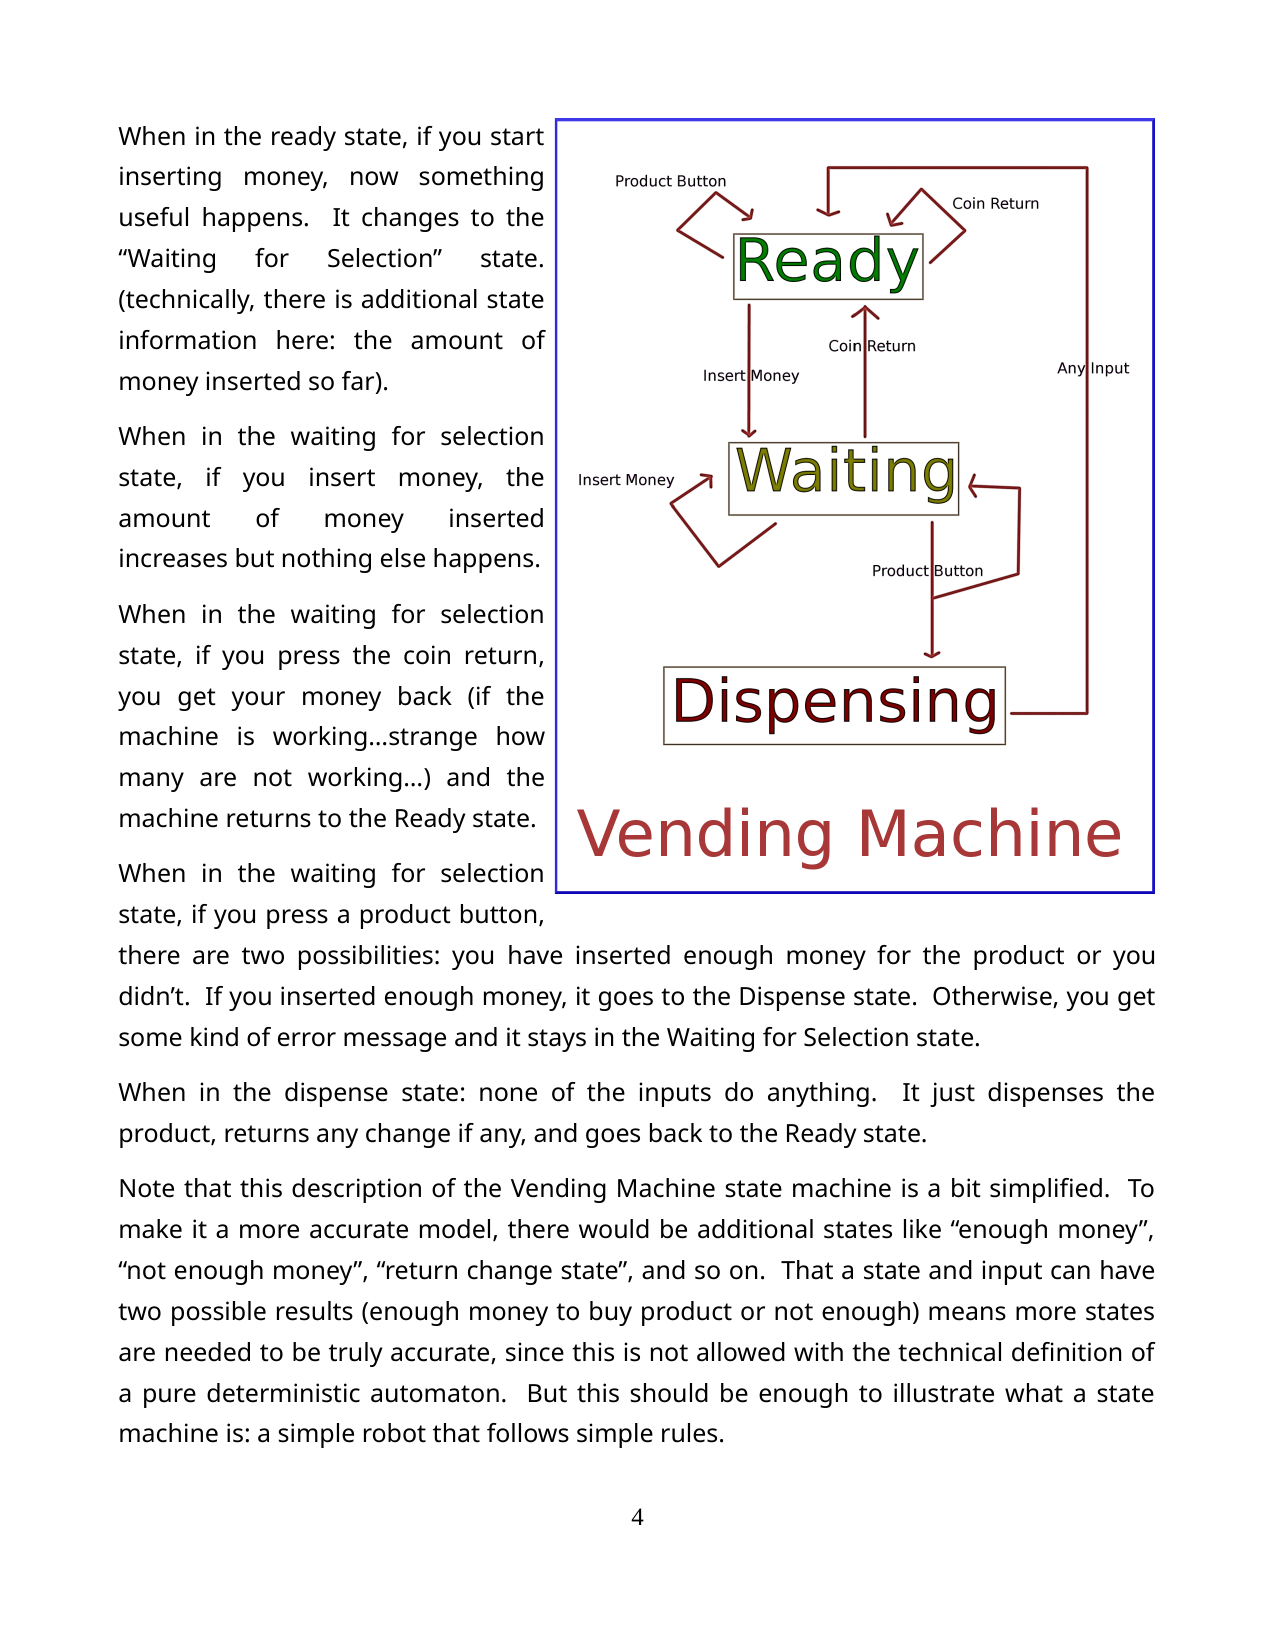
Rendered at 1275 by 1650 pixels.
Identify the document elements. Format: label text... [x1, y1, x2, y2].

text When in the waiting for selection state, if you press the coin return, you get your money back (if the machine is working…strange how many are not working…) and the machine returns to the Ready state. [118, 596, 554, 835]
text Note that this description of the Vending Machine state machine is a bit simplified. To make it a more accurate model, there would be additional states like “enough money”, “not enough money”, “return change state”, and so on. That a state and input can have two possible results (enough money to buy product or not enough) means more states are needed to be truly accurate, since this is not allowed with the technical definition of a pure deterministic automaton. But this should be enough to illustrate what a state machine is: a simple robot that follows simple rules. [118, 1171, 1157, 1450]
text When in the waiting for selection state, if you press a product button, there are two possibilities: you have inserted enough money for the product or you didn’t. If you inserted enough money, it goes to the Dispense state. Otherwise, you get some kind of error message and it stays in the Waiting for Selection state. [118, 856, 1157, 1053]
text When in the waiting for selection state, if you insert money, the amount of money inserted increases but nothing else happens. [118, 418, 554, 575]
text When in the ready state, if you start inserting money, now something useful happens. It changes to the “Waiting for Selection” state. (technically, there is additional state information here: the amount of money inserted so far). [118, 118, 554, 397]
text When in the dispense state: none of the inputs do anything. It just dispenses the product, returns any change if any, and goes back to the Ready state. [118, 1075, 1157, 1150]
picture [554, 118, 1155, 894]
